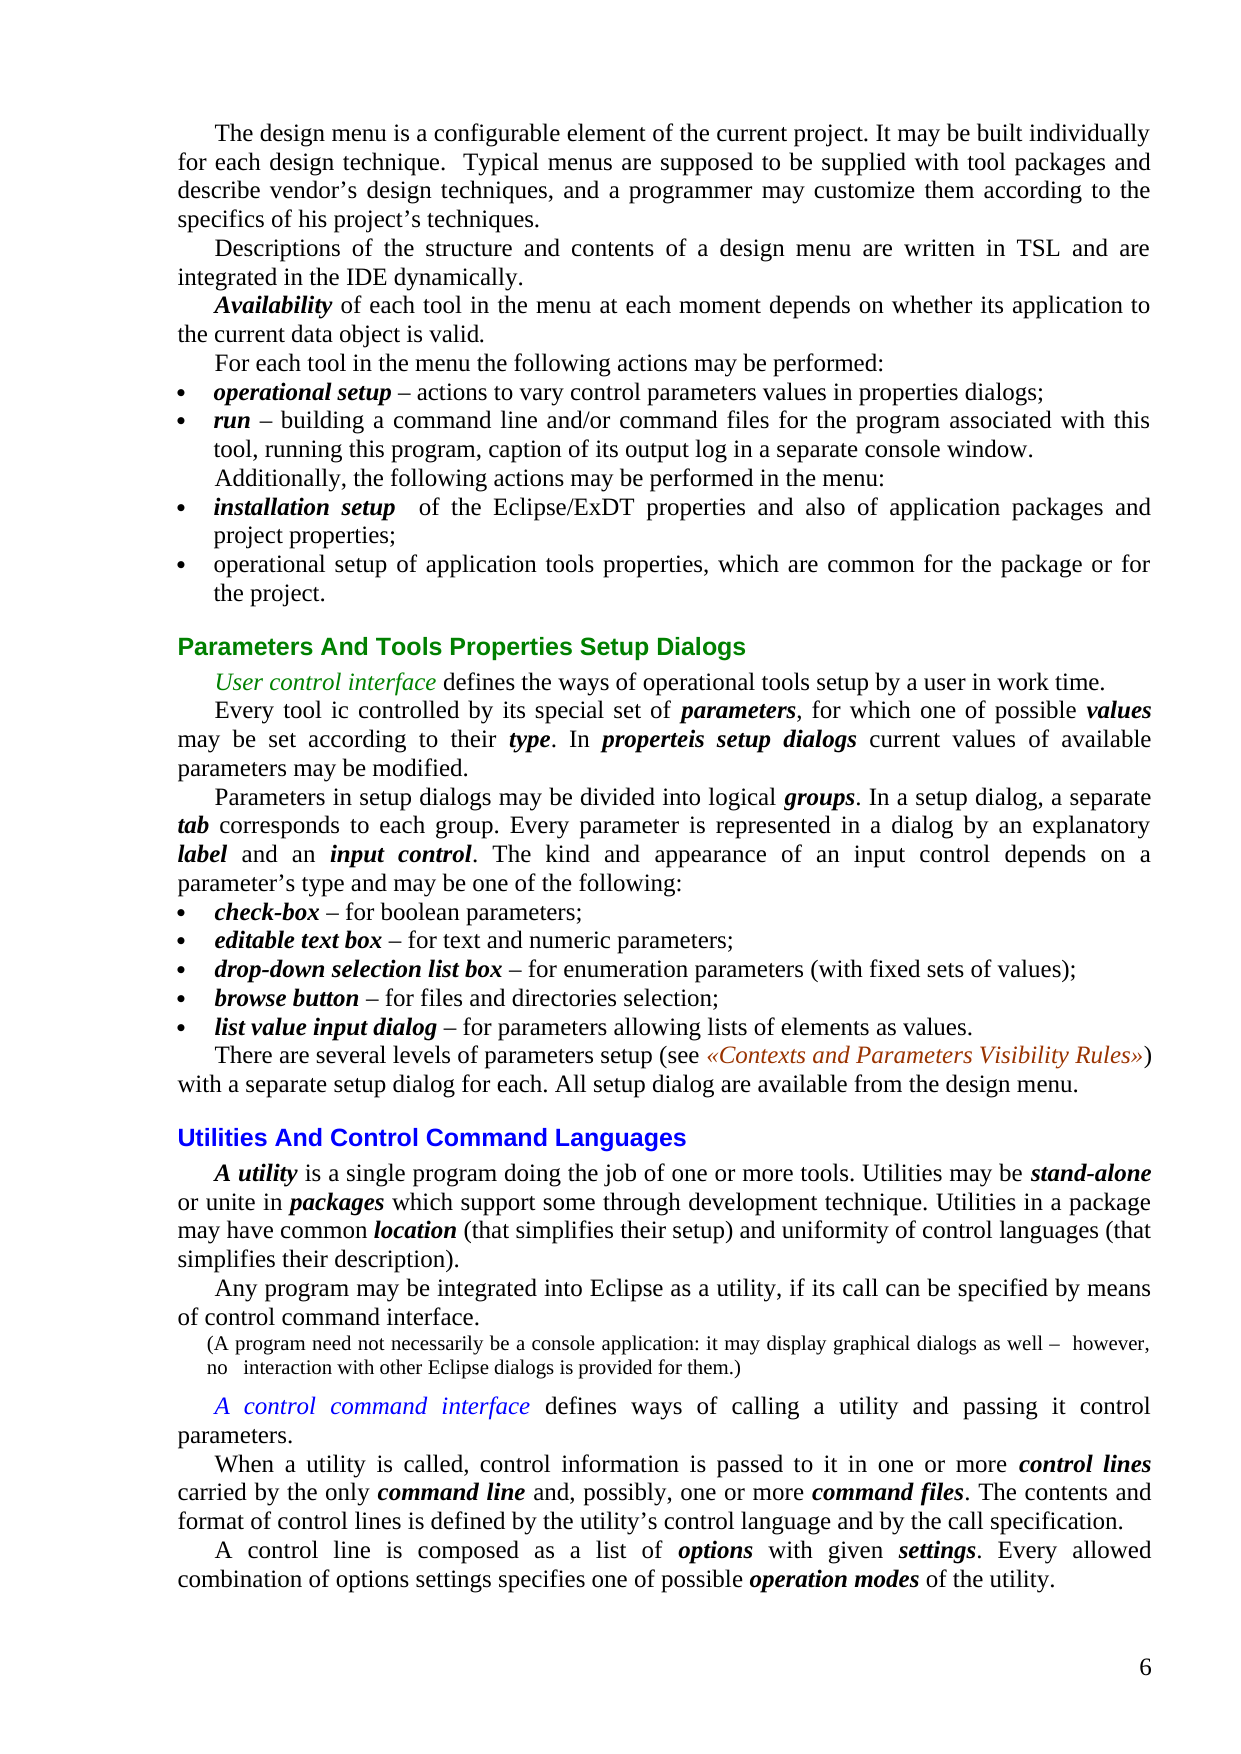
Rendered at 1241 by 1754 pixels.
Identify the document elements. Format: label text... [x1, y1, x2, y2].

list list value input dialog – for parameters allowing lists of elements as values. [177, 1012, 1152, 1041]
text Parameters in setup dialogs may be divided into logical groups. In a setup dialog, a separate tab corresponds to each group. Every parameter is represented in a dialog by an explanatory label and an input control. The kind and appearance of an input control depends on a parameter’s type and may be one of the following: [177, 782, 1152, 897]
list installation setup of the Eclipse/ExDT properties and also of application packages and project properties; [177, 492, 1152, 549]
subtitle Parameters And Tools Properties Setup Dialogs [177, 632, 1152, 661]
text A control line is composed as a list of options with given settings. Every allowed combination of options settings specifies one of possible operation modes of the utility. [177, 1535, 1152, 1592]
text User control interface defines the ways of operational tools setup by a user in work time. [177, 667, 1152, 696]
list check-box – for boolean parameters; [177, 897, 1152, 926]
text The design menu is a configurable element of the current project. It may be built individually for each design technique. Typical menus are supposed to be supplied with tool packages and describe vendor’s design techniques, and a programmer may customize them according to the specifics of his project’s techniques. [177, 118, 1152, 233]
text When a utility is called, control information is passed to it in one or more control lines carried by the only command line and, possibly, one or more command files. The contents and format of control lines is defined by the utility’s control language and by the call specification. [177, 1449, 1152, 1535]
text A utility is a single program doing the job of one or more tools. Utilities may be stand-alone or unite in packages which support some through development technique. Utilities in a package may have common location (that simplifies their setup) and uniformity of control languages (that simplifies their description). [177, 1158, 1152, 1273]
text (A program need not necessarily be a console application: it may display graphical dialogs as well – however, no interaction with other Eclipse dialogs is provided for them.) [207, 1331, 1152, 1379]
list run – building a command line and/or command files for the program associated with this tool, running this program, caption of its output log in a separate console window. [177, 406, 1152, 463]
list operational setup of application tools properties, which are common for the package or for the project. [177, 549, 1152, 607]
subtitle Utilities And Control Command Languages [177, 1123, 1152, 1152]
text Every tool ic controlled by its special set of parameters, for which one of possible values may be set according to their type. In properteis setup dialogs current values of available parameters may be modified. [177, 696, 1152, 782]
list browse button – for files and directories selection; [177, 983, 1152, 1012]
text Descriptions of the structure and contents of a design menu are written in TSL and are integrated in the IDE dynamically. [177, 233, 1152, 291]
text Any program may be integrated into Eclipse as a utility, if its call can be specified by means of control command interface. [177, 1273, 1152, 1331]
text For each tool in the menu the following actions may be performed: [177, 348, 1152, 377]
text Additionally, the following actions may be performed in the menu: [177, 463, 1152, 492]
text Availability of each tool in the menu at each moment depends on whether its application to the current data object is valid. [177, 291, 1152, 348]
list operational setup – actions to vary control parameters values in properties dialogs; [177, 377, 1152, 406]
list drop-down selection list box – for enumeration parameters (with fixed sets of values); [177, 954, 1152, 983]
text There are several levels of parameters setup (see «Contexts and Parameters Visibility Rules») with a separate setup dialog for each. All setup dialog are available from the design menu. [177, 1041, 1152, 1098]
text A control command interface defines ways of calling a utility and passing it control parameters. [177, 1391, 1152, 1449]
list editable text box – for text and numeric parameters; [177, 926, 1152, 954]
